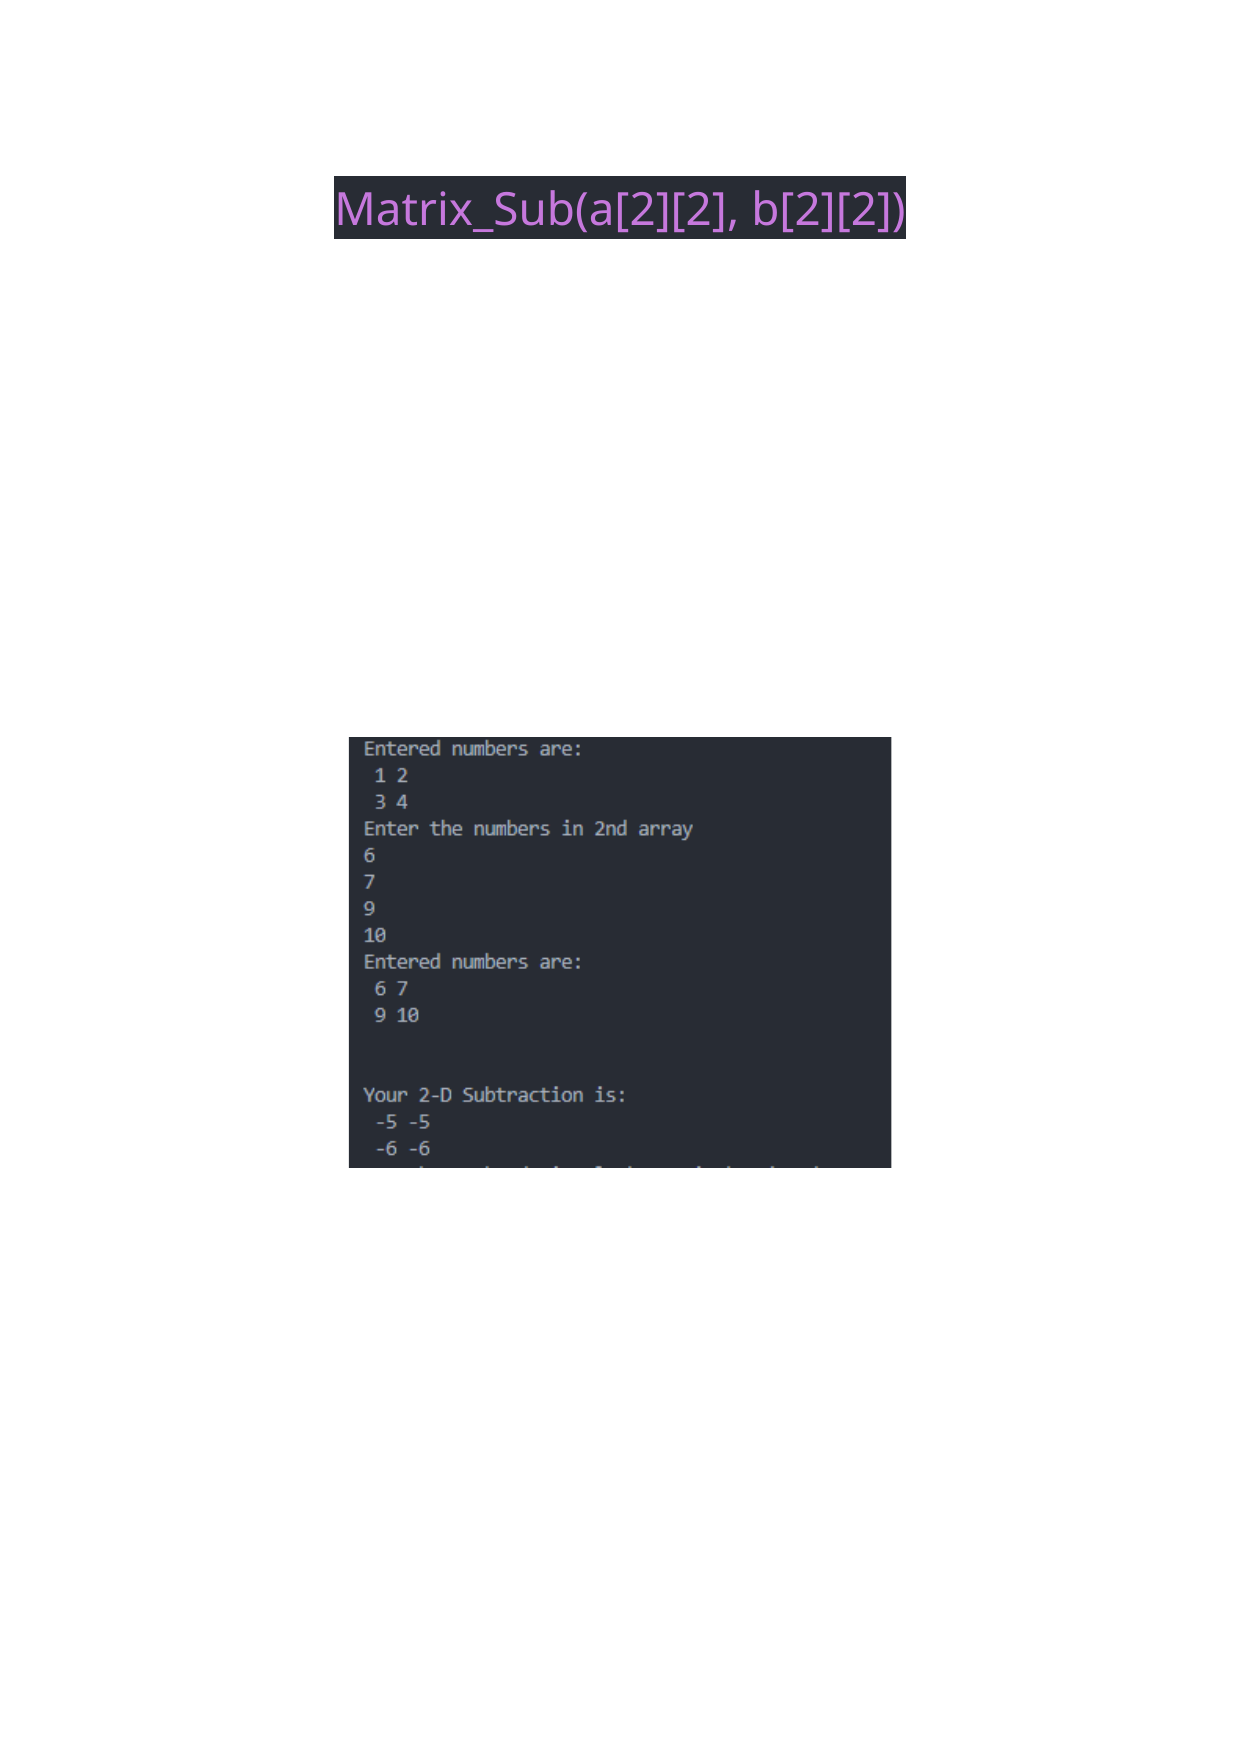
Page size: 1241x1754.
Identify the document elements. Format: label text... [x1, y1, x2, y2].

picture [348, 737, 892, 1168]
text Matrix_Sub(a[2][2], b[2][2]) [118, 176, 1122, 239]
